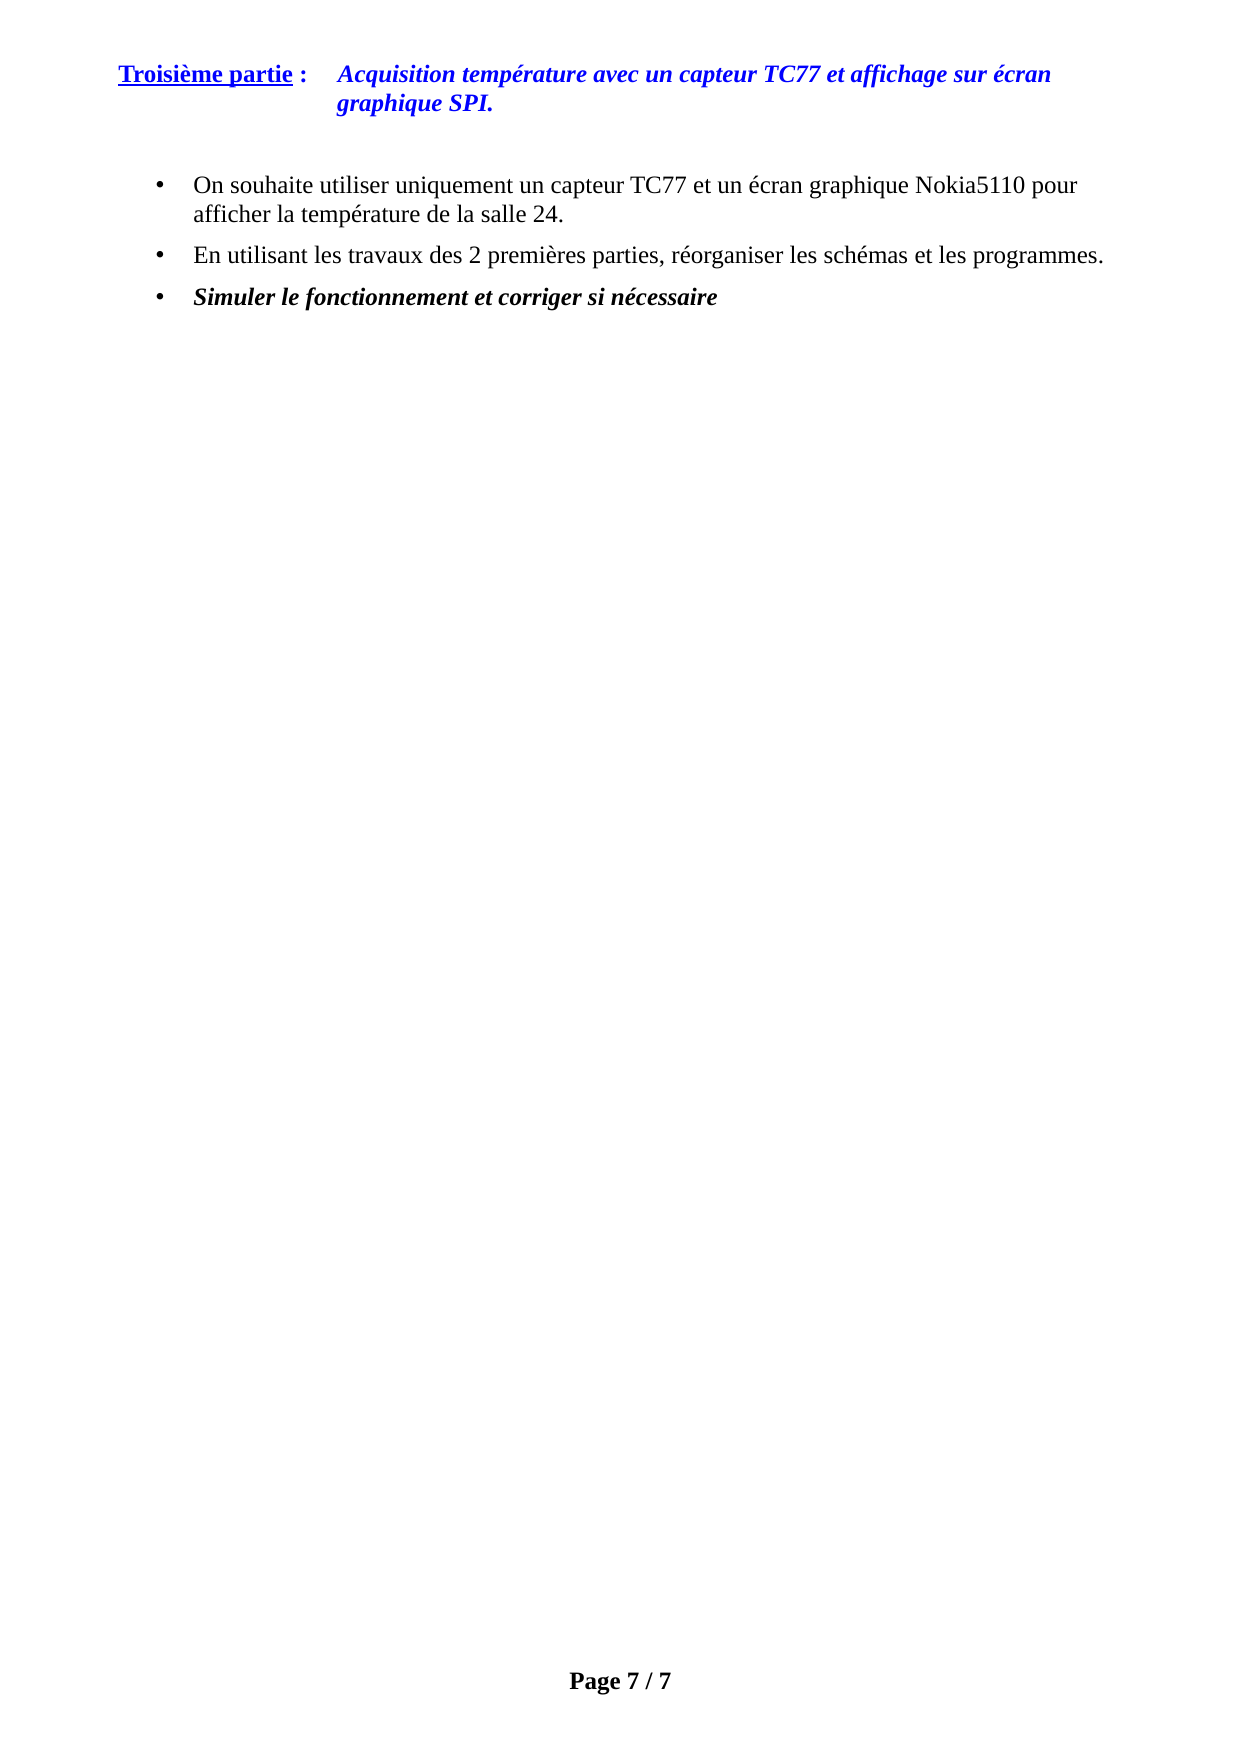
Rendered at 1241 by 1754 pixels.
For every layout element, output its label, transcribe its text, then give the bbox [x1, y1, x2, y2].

list En utilisant les travaux des 2 premières parties, réorganiser les schémas et les programmes. [156, 240, 1122, 269]
text Troisième partie : Acquisition température avec un capteur TC77 et affichage sur écran graphique SPI. [118, 59, 1122, 117]
list On souhaite utiliser uniquement un capteur TC77 et un écran graphique Nokia5110 pour afficher la température de la salle 24. [156, 170, 1122, 228]
list Simuler le fonctionnement et corriger si nécessaire [156, 282, 1122, 310]
